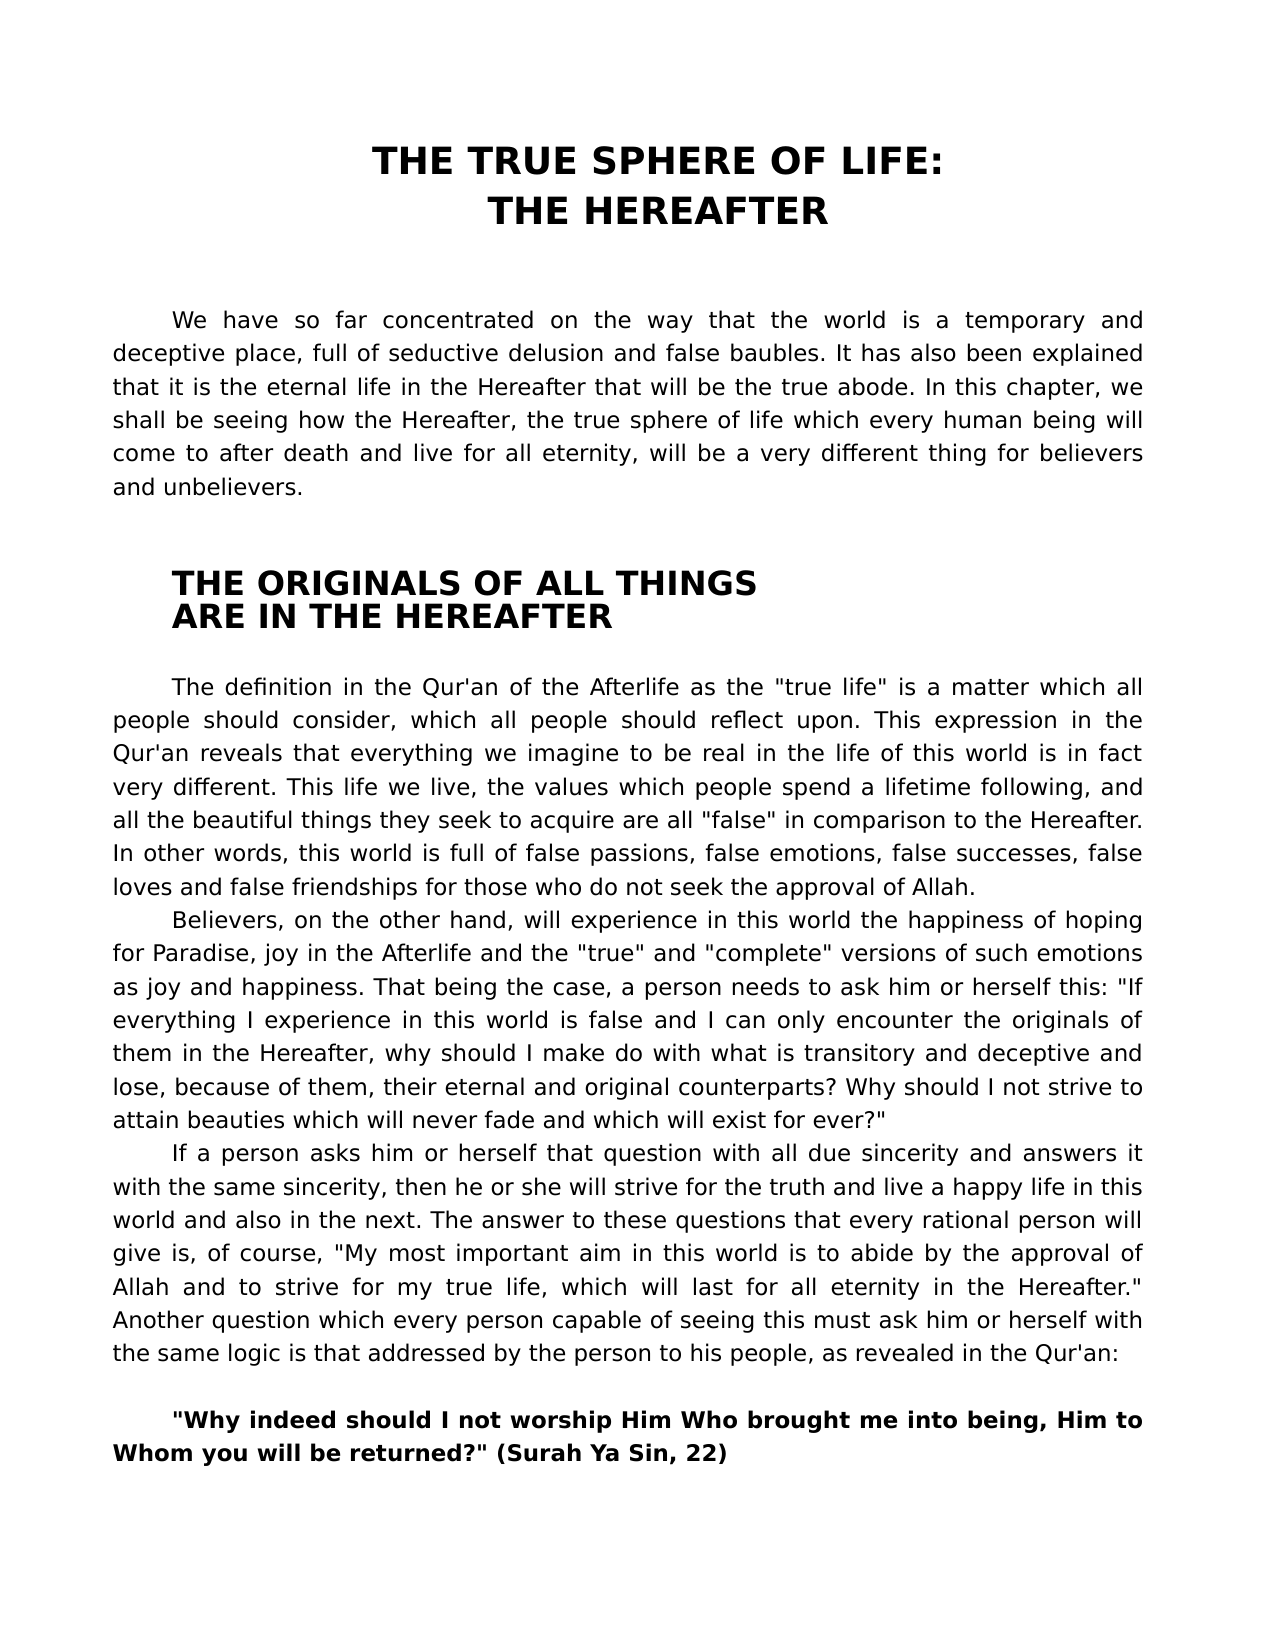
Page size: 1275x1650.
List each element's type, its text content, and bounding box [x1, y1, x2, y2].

text THE HEREAFTER [112, 181, 1145, 235]
text "Why indeed should I not worship Him Who brought me into being, Him to Whom you will be returned?" (Surah Ya Sin, 22) [112, 1402, 1145, 1468]
text The definition in the Qur'an of the Afterlife as the "true life" is a matter which all people should consider, which all people should reflect upon. This expression in the Qur'an reveals that everything we imagine to be real in the life of this world is in fact very different. This life we live, the values which people spend a lifetime following, and all the beautiful things they seek to acquire are all "false" in comparison to the Hereafter. In other words, this world is full of false passions, false emotions, false successes, false loves and false friendships for those who do not seek the approval of Allah. [112, 668, 1145, 902]
text THE TRUE SPHERE OF LIFE: [112, 148, 1145, 181]
text If a person asks him or herself that question with all due sincerity and answers it with the same sincerity, then he or she will strive for the truth and live a happy life in this world and also in the next. The answer to these questions that every rational person will give is, of course, "My most important aim in this world is to abide by the approval of Allah and to strive for my true life, which will last for all eternity in the Hereafter." Another question which every person capable of seeing this must ask him or herself with the same logic is that addressed by the person to his people, as revealed in the Qur'an: [112, 1135, 1145, 1368]
text We have so far concentrated on the way that the world is a temporary and deceptive place, full of seductive delusion and false baubles. It has also been explained that it is the eternal life in the Hereafter that will be the true abode. In this chapter, we shall be seeing how the Hereafter, the true sphere of life which every human being will come to after death and live for all eternity, will be a very different thing for believers and unbelievers. [112, 302, 1145, 502]
text ARE IN THE HEREAFTER [112, 602, 1145, 635]
text Believers, on the other hand, will experience in this world the happiness of hoping for Paradise, joy in the Afterlife and the "true" and "complete" versions of such emotions as joy and happiness. That being the case, a person needs to ask him or herself this: "If everything I experience in this world is false and I can only encounter the originals of them in the Hereafter, why should I make do with what is transitory and deceptive and lose, because of them, their eternal and original counterparts? Why should I not strive to attain beauties which will never fade and which will exist for ever?" [112, 902, 1145, 1135]
text THE ORIGINALS OF ALL THINGS [112, 568, 1145, 602]
